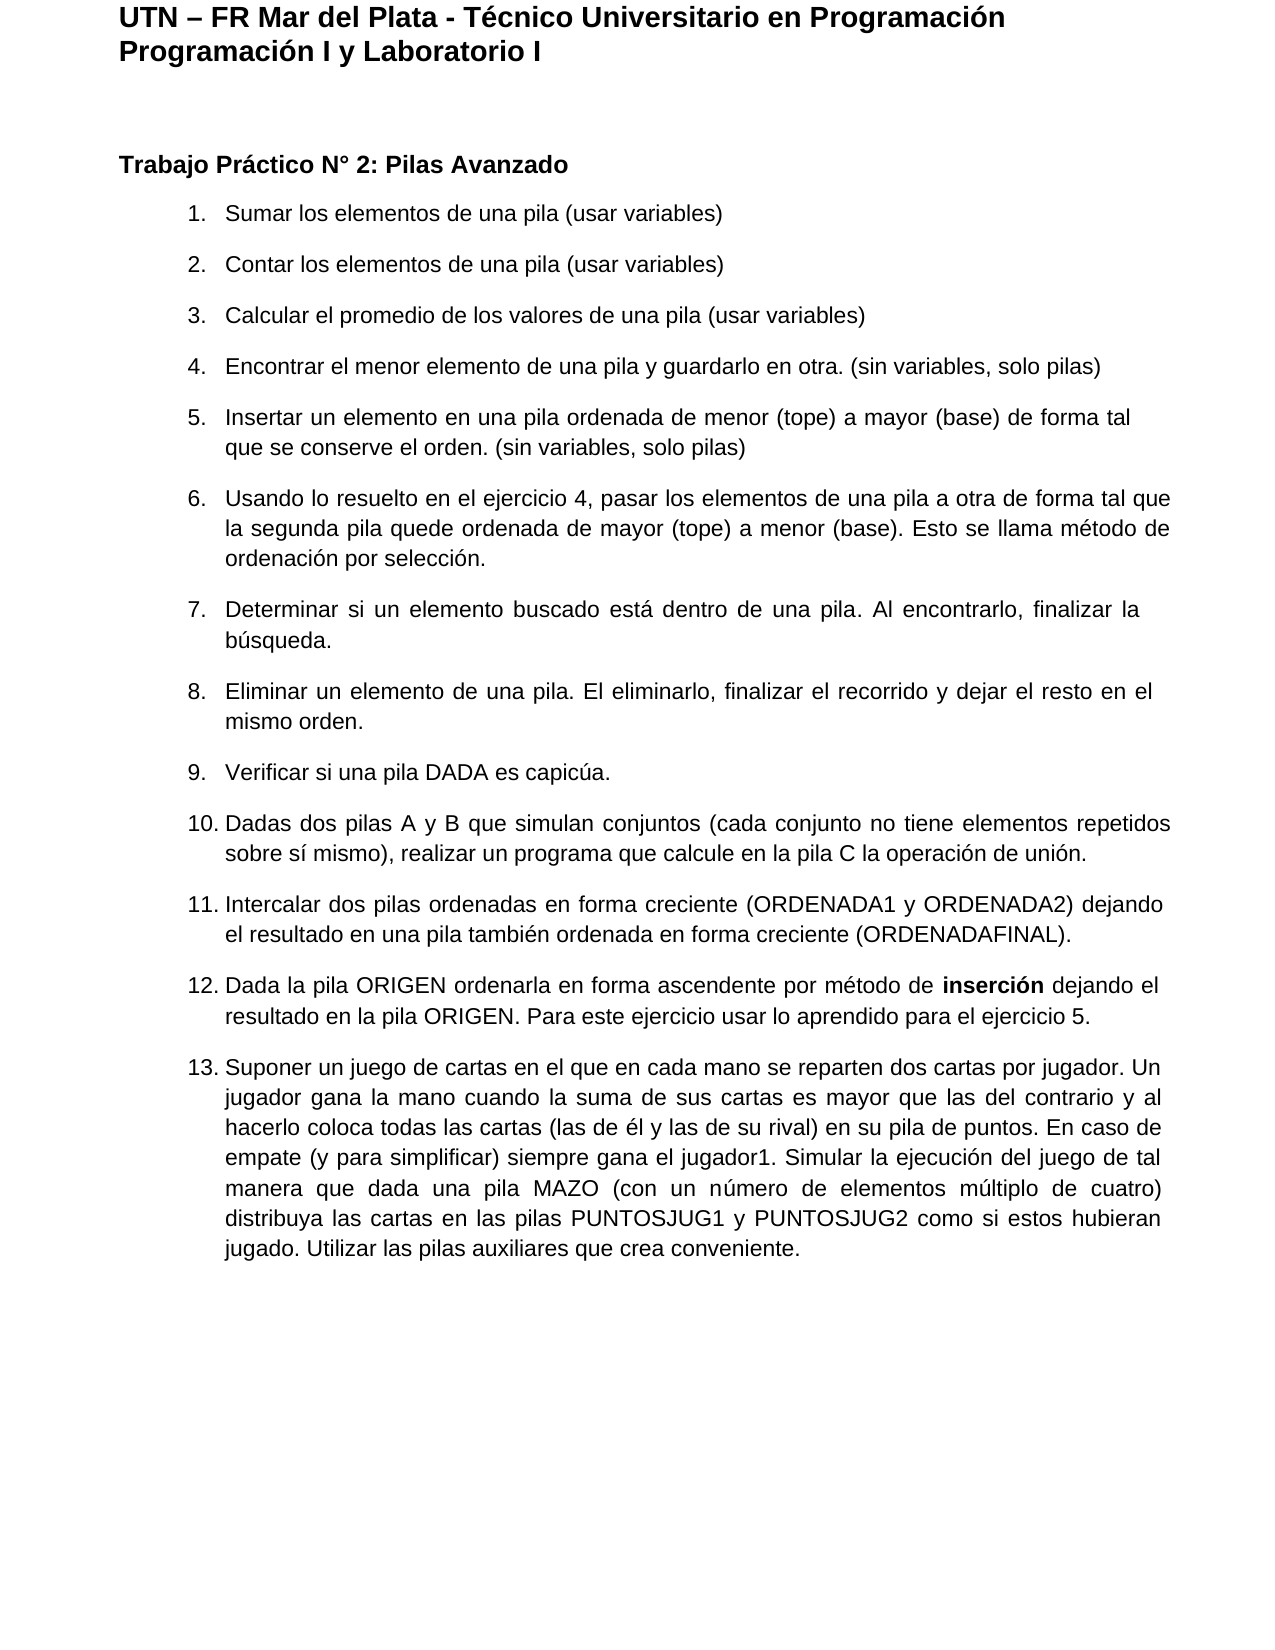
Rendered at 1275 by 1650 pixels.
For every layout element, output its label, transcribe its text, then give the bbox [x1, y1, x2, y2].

list Suponer un juego de cartas en el que en cada mano se reparten dos cartas por jugador. Un jugador gana la mano cuando la suma de sus cartas es mayor que las del contrario y al hacerlo coloca todas las cartas (las de él y las de su rival) en su pila de puntos. En caso de empate (y para simplificar) siempre gana el jugador1. Simular la ejecución del juego de tal manera que dada una pila MAZO (con un número de elementos múltiplo de cuatro) distribuya las cartas en las pilas PUNTOSJUG1 y PUNTOSJUG2 como si estos hubieran jugado. Utilizar las pilas auxiliares que crea conveniente. [187, 1054, 1163, 1261]
list Contar los elementos de una pila (usar variables) [187, 251, 741, 277]
list Verificar si una pila DADA es capicúa. [187, 759, 628, 785]
list Calcular el promedio de los valores de una pila (usar variables) [187, 302, 882, 328]
list Dadas dos pilas A y B que simulan conjuntos (cada conjunto no tiene elementos repetidos sobre sí mismo), realizar un programa que calcule en la pila C la operación de unión. [187, 810, 1172, 867]
list Eliminar un elemento de una pila. El eliminarlo, finalizar el recorrido y dejar el resto en el mismo orden. [187, 678, 1154, 734]
list Dada la pila ORIGEN ordenarla en forma ascendente por método de inserción dejando el resultado en la pila ORIGEN. Para este ejercicio usar lo aprendido para el ejercicio 5. [187, 972, 1159, 1029]
list Determinar si un elemento buscado está dentro de una pila. Al encontrarlo, finalizar la búsqueda. [187, 596, 1140, 653]
list Sumar los elementos de una pila (usar variables) [187, 199, 740, 226]
list Encontrar el menor elemento de una pila y guardarlo en otra. (sin variables, solo pilas) [187, 353, 1154, 379]
subtitle Trabajo Práctico N° 2: Pilas Avanzado [118, 150, 955, 179]
list Intercalar dos pilas ordenadas en forma creciente (ORDENADA1 y ORDENADA2) dejando el resultado en una pila también ordenada en forma creciente (ORDENADAFINAL). [187, 891, 1164, 948]
list Usando lo resuelto en el ejercicio 4, pasar los elementos de una pila a otra de forma tal que la segunda pila quede ordenada de mayor (tope) a menor (base). Esto se llama método de ordenación por selección. [187, 485, 1172, 572]
list Insertar un elemento en una pila ordenada de menor (tope) a mayor (base) de forma tal que se conserve el orden. (sin variables, solo pilas) [187, 404, 1131, 460]
